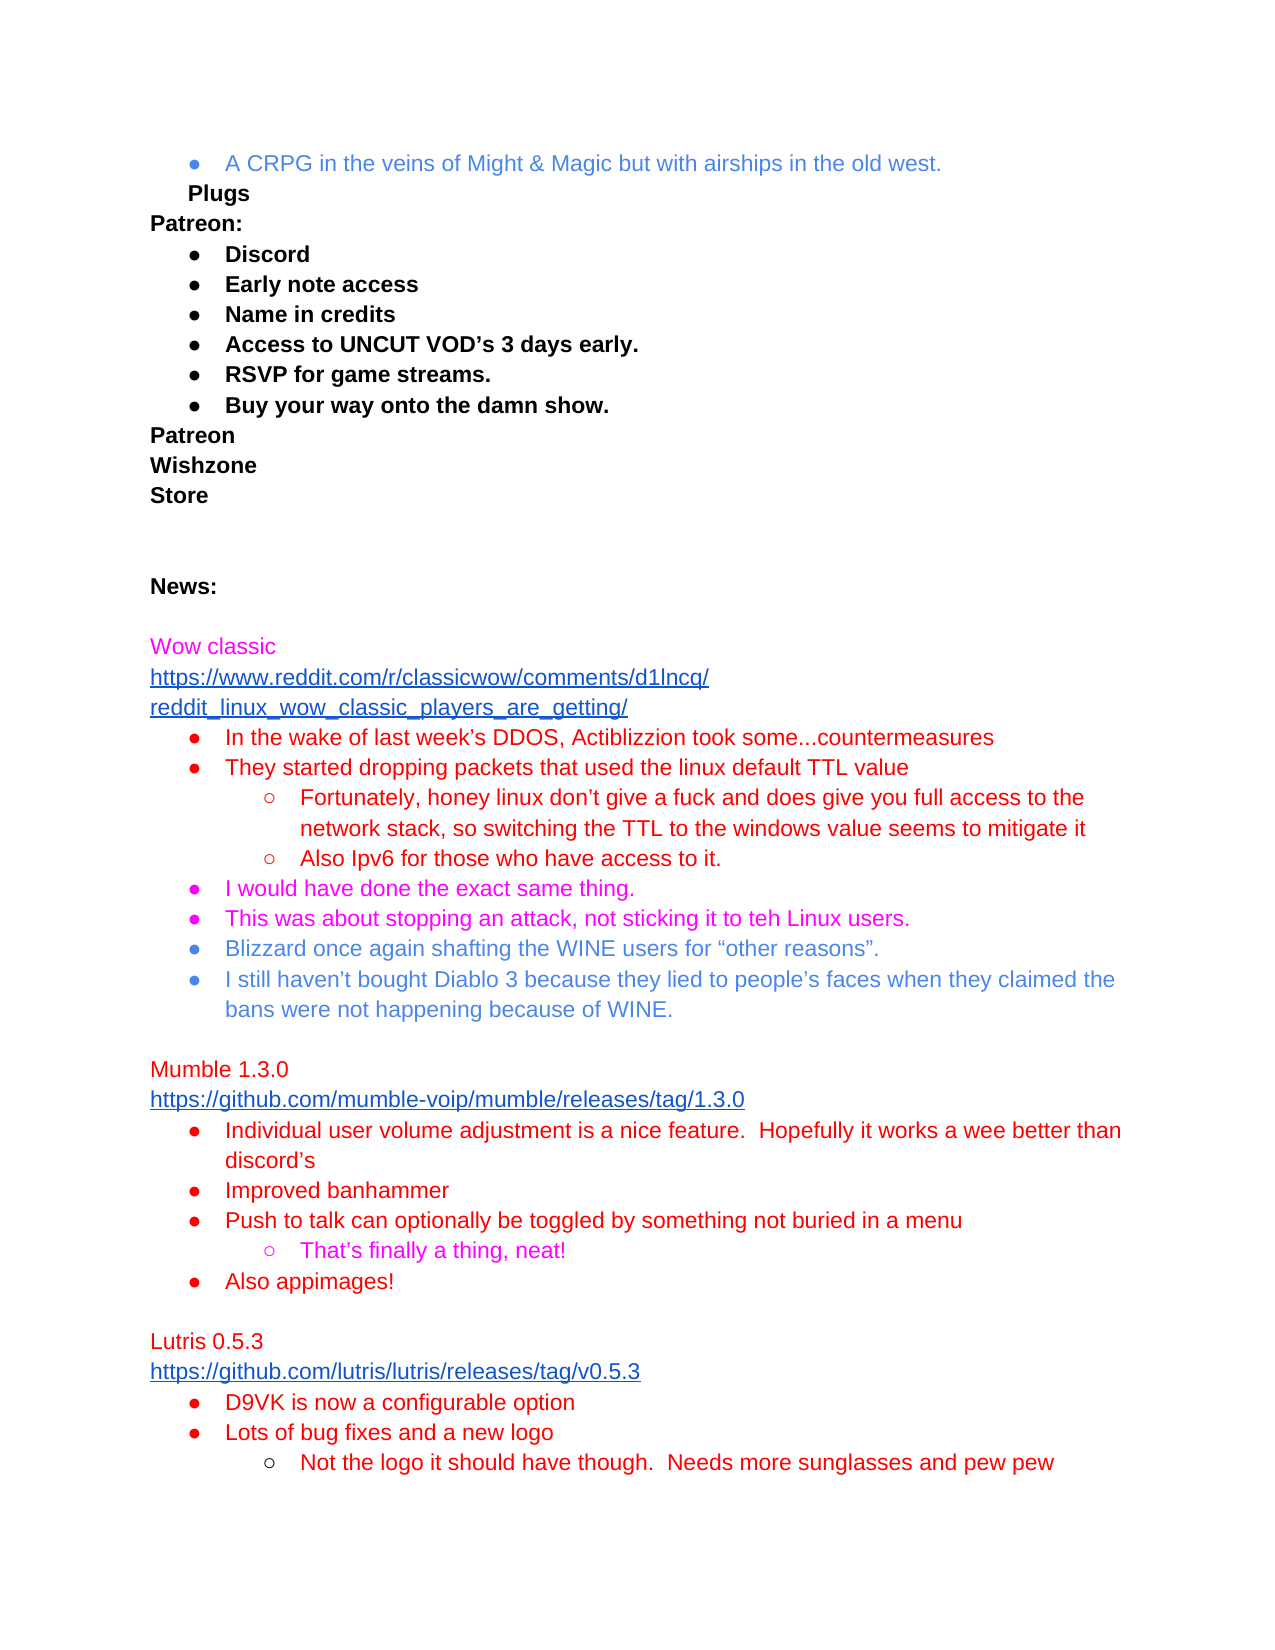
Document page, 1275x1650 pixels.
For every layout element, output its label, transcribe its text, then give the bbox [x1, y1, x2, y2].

list Also appimages! [187, 1268, 1125, 1294]
text Lutris 0.5.3 [150, 1328, 1125, 1354]
text Wishzone [150, 452, 1125, 478]
list Discord [187, 241, 1125, 267]
list Not the logo it should have though. Needs more sunglasses and pew pew [262, 1449, 1125, 1475]
list Blizzard once again shafting the WINE users for “other reasons”. [187, 935, 1125, 962]
text Patreon [150, 422, 1125, 448]
list Fortunately, honey linux don’t give a fuck and does give you full access to the network stack, so switching the TTL to the windows value seems to mitigate it [262, 784, 1125, 841]
list They started dropping packets that used the linux default TTL value [187, 754, 1125, 781]
list Buy your way onto the damn show. [187, 392, 1125, 418]
text Store [150, 482, 1125, 509]
text Plugs [150, 180, 1125, 207]
text https://www.reddit.com/r/classicwow/comments/d1lncq/reddit_linux_wow_classic_players_are_getting/ [150, 663, 1125, 720]
list Individual user volume adjustment is a nice feature. Hopefully it works a wee better than discord’s [187, 1117, 1125, 1173]
list D9VK is now a configurable option [187, 1388, 1125, 1415]
list I still haven’t bought Diablo 3 because they lied to people’s faces when they claimed the bans were not happening because of WINE. [187, 966, 1125, 1022]
list RSVP for game streams. [187, 361, 1125, 388]
list Lots of bug fixes and a new logo [187, 1419, 1125, 1445]
text https://github.com/lutris/lutris/releases/tag/v0.5.3 [150, 1358, 1125, 1385]
list That’s finally a thing, neat! [262, 1237, 1125, 1264]
list Access to UNCUT VOD’s 3 days early. [187, 331, 1125, 358]
text Patreon: [150, 210, 1125, 237]
list I would have done the exact same thing. [187, 875, 1125, 901]
list Push to talk can optionally be toggled by something not buried in a menu [187, 1207, 1125, 1234]
text Mumble 1.3.0 [150, 1056, 1125, 1083]
list Also Ipv6 for those who have access to it. [262, 845, 1125, 871]
list Improved banhammer [187, 1177, 1125, 1203]
list Early note access [187, 271, 1125, 297]
text https://github.com/mumble-voip/mumble/releases/tag/1.3.0 [150, 1086, 1125, 1113]
text News: [150, 573, 1125, 599]
text Wow classic [150, 633, 1125, 660]
list Name in credits [187, 301, 1125, 327]
list A CRPG in the veins of Might & Magic but with airships in the old west. [187, 150, 1125, 176]
list This was about stopping an attack, not sticking it to teh Linux users. [187, 905, 1125, 932]
list In the wake of last week’s DDOS, Actiblizzion took some...countermeasures [187, 724, 1125, 750]
